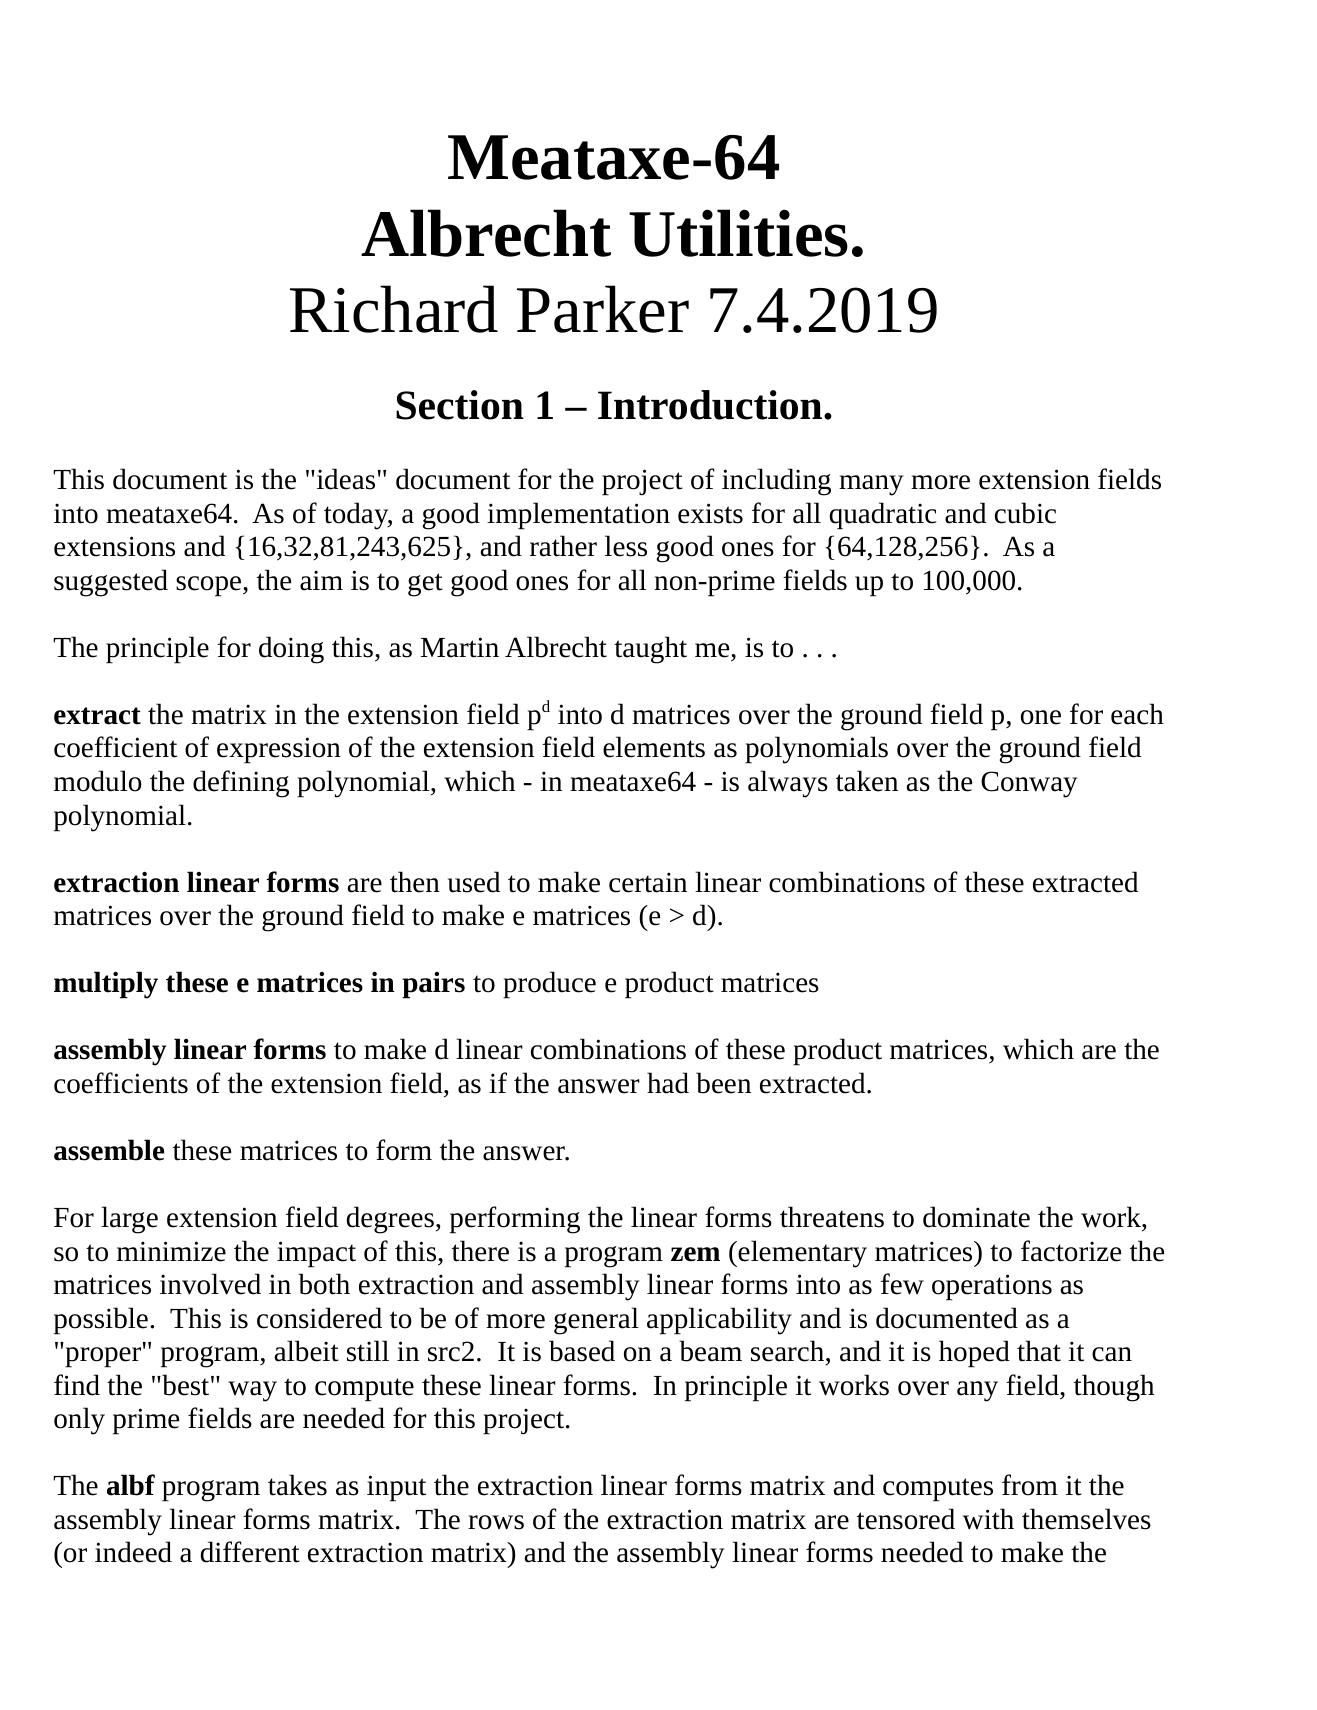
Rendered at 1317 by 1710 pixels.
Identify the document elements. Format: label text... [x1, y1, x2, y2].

text This document is the "ideas" document for the project of including many more extension fields into meataxe64. As of today, a good implementation exists for all quadratic and cubic extensions and {16,32,81,243,625}, and rather less good ones for {64,128,256}. As a suggested scope, the aim is to get good ones for all non-prime fields up to 100,000. [53, 462, 1174, 596]
text For large extension field degrees, performing the linear forms threatens to dominate the work, so to minimize the impact of this, there is a program zem (elementary matrices) to factorize the matrices involved in both extraction and assembly linear forms into as few operations as possible. This is considered to be of more general applicability and is documented as a "proper" program, albeit still in src2. It is based on a beam search, and it is hoped that it can find the "best" way to compute these linear forms. In principle it works over any field, though only prime fields are needed for this project. [53, 1200, 1174, 1435]
text Albrecht Utilities. [53, 194, 1174, 271]
text multiply these e matrices in pairs to produce e product matrices [53, 965, 1174, 999]
text The albf program takes as input the extraction linear forms matrix and computes from it the assembly linear forms matrix. The rows of the extraction matrix are tensored with themselves (or indeed a different extraction matrix) and the assembly linear forms needed to make the [53, 1468, 1174, 1569]
text Meataxe-64 [53, 117, 1174, 194]
text assemble these matrices to form the answer. [53, 1133, 1174, 1167]
text extraction linear forms are then used to make certain linear combinations of these extracted matrices over the ground field to make e matrices (e > d). [53, 865, 1174, 932]
text Section 1 – Introduction. [53, 381, 1174, 429]
text extract the matrix in the extension field pd into d matrices over the ground field p, one for each coefficient of expression of the extension field elements as polynomials over the ground field modulo the defining polynomial, which - in meataxe64 - is always taken as the Conway polynomial. [53, 697, 1174, 831]
text Richard Parker 7.4.2019 [53, 271, 1174, 347]
text The principle for doing this, as Martin Albrecht taught me, is to . . . [53, 630, 1174, 663]
text assembly linear forms to make d linear combinations of these product matrices, which are the coefficients of the extension field, as if the answer had been extracted. [53, 1032, 1174, 1099]
